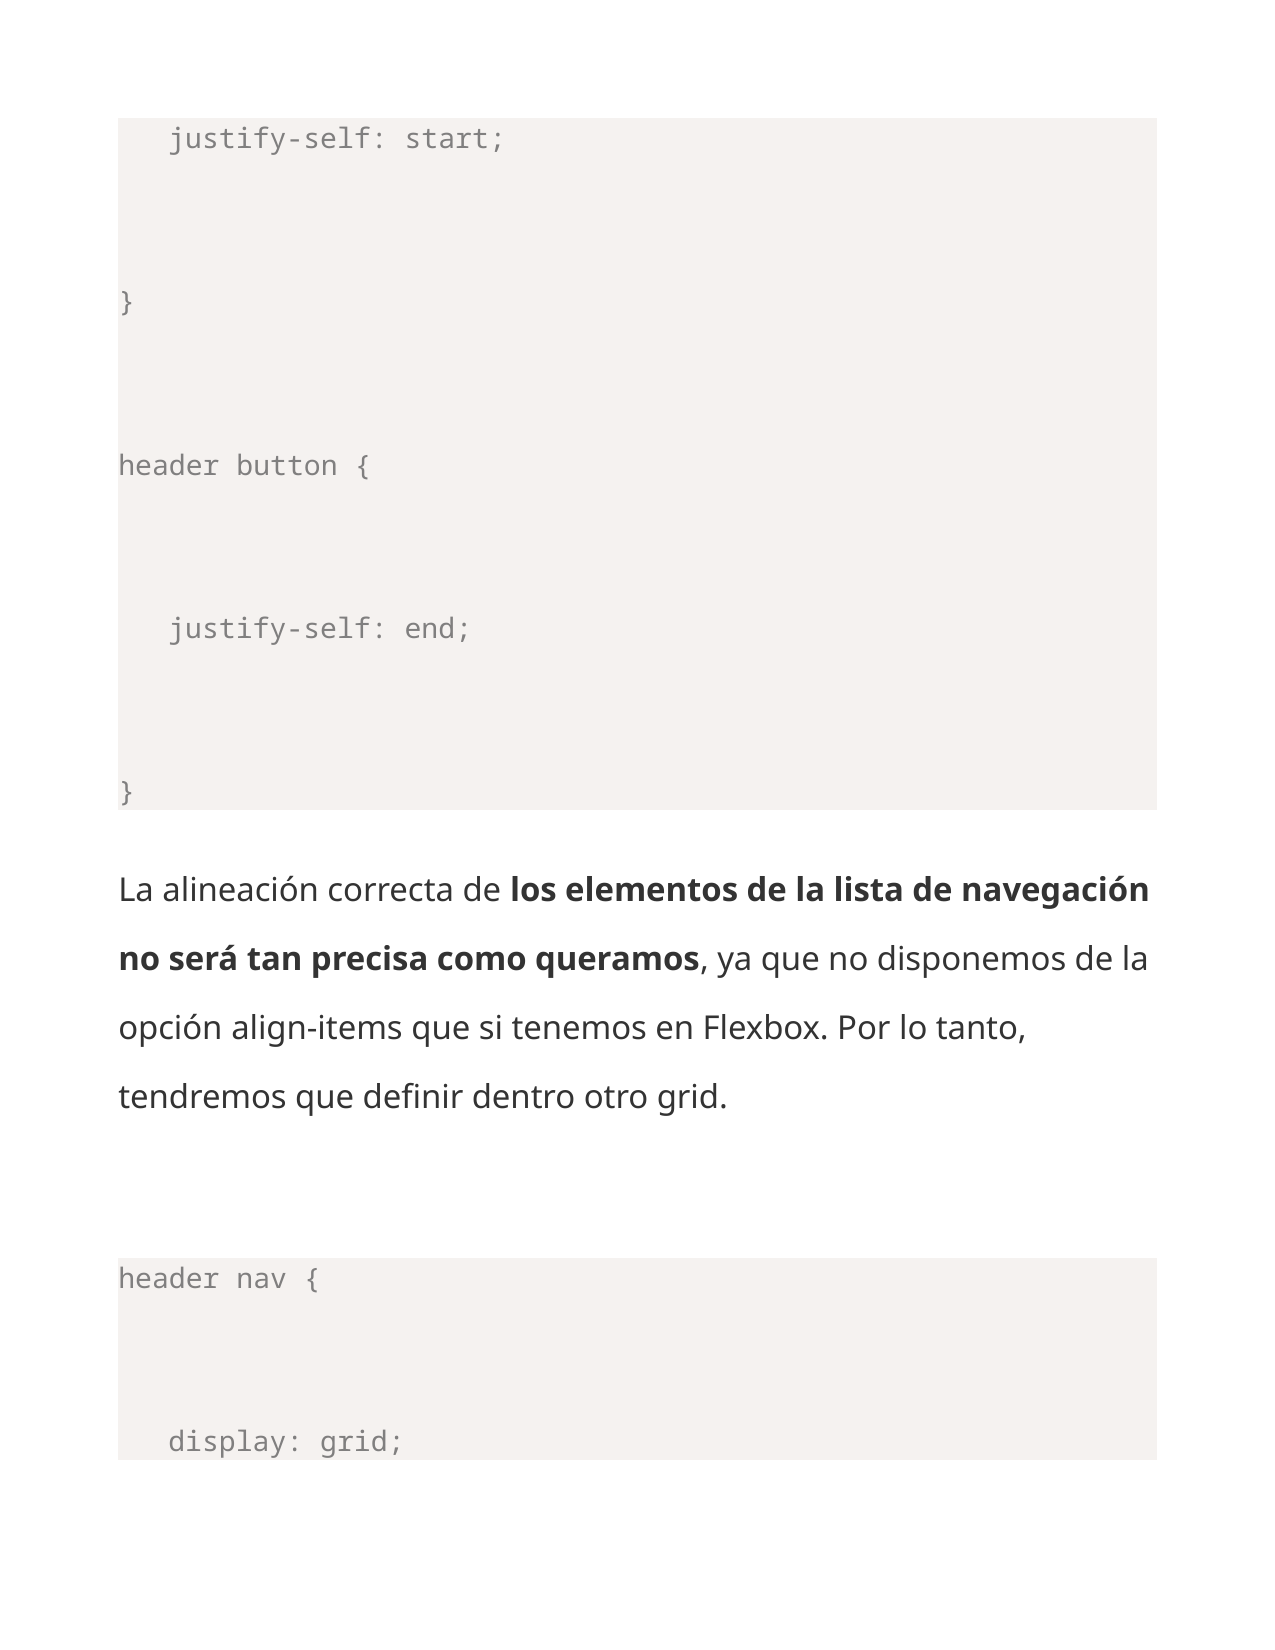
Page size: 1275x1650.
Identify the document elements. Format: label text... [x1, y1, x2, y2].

text justify-self: start; [118, 118, 1157, 156]
text La alineación correcta de los elementos de la lista de navegación no será tan precisa como queramos, ya que no disponemos de la opción align-items que si tenemos en Flexbox. Por lo tanto, tendremos que definir dentro otro grid. [118, 866, 1157, 1118]
text justify-self: end; [118, 608, 1157, 646]
text header nav { [118, 1258, 1157, 1297]
text header button { [118, 445, 1157, 483]
text } [118, 281, 1157, 320]
text } [118, 771, 1157, 810]
text display: grid; [118, 1422, 1157, 1460]
